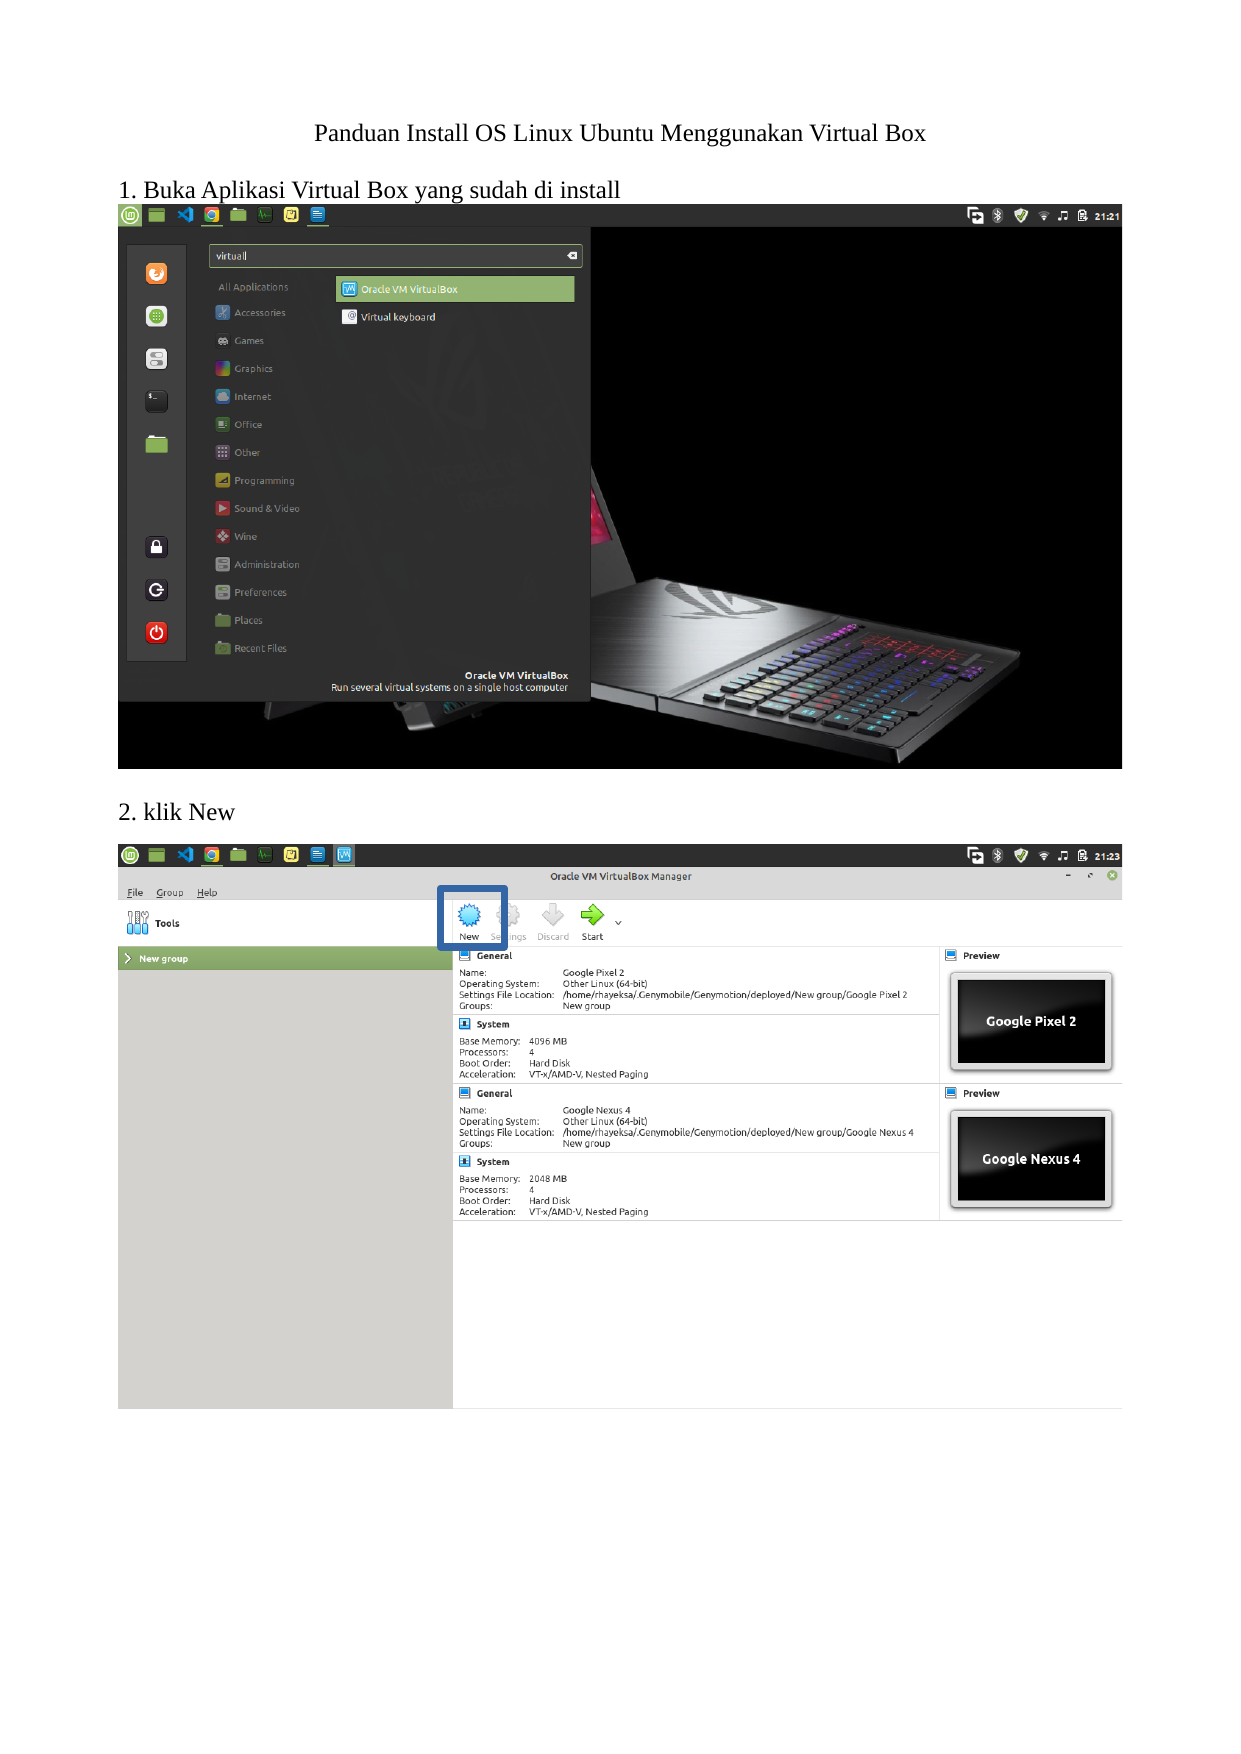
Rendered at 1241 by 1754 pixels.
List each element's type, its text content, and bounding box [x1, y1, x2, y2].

picture [118, 204, 1123, 769]
text 2. klik New [118, 797, 1122, 826]
text Panduan Install OS Linux Ubuntu Menggunakan Virtual Box [118, 118, 1122, 147]
text 1. Buka Aplikasi Virtual Box yang sudah di install [118, 176, 1122, 204]
picture [118, 844, 1123, 1409]
